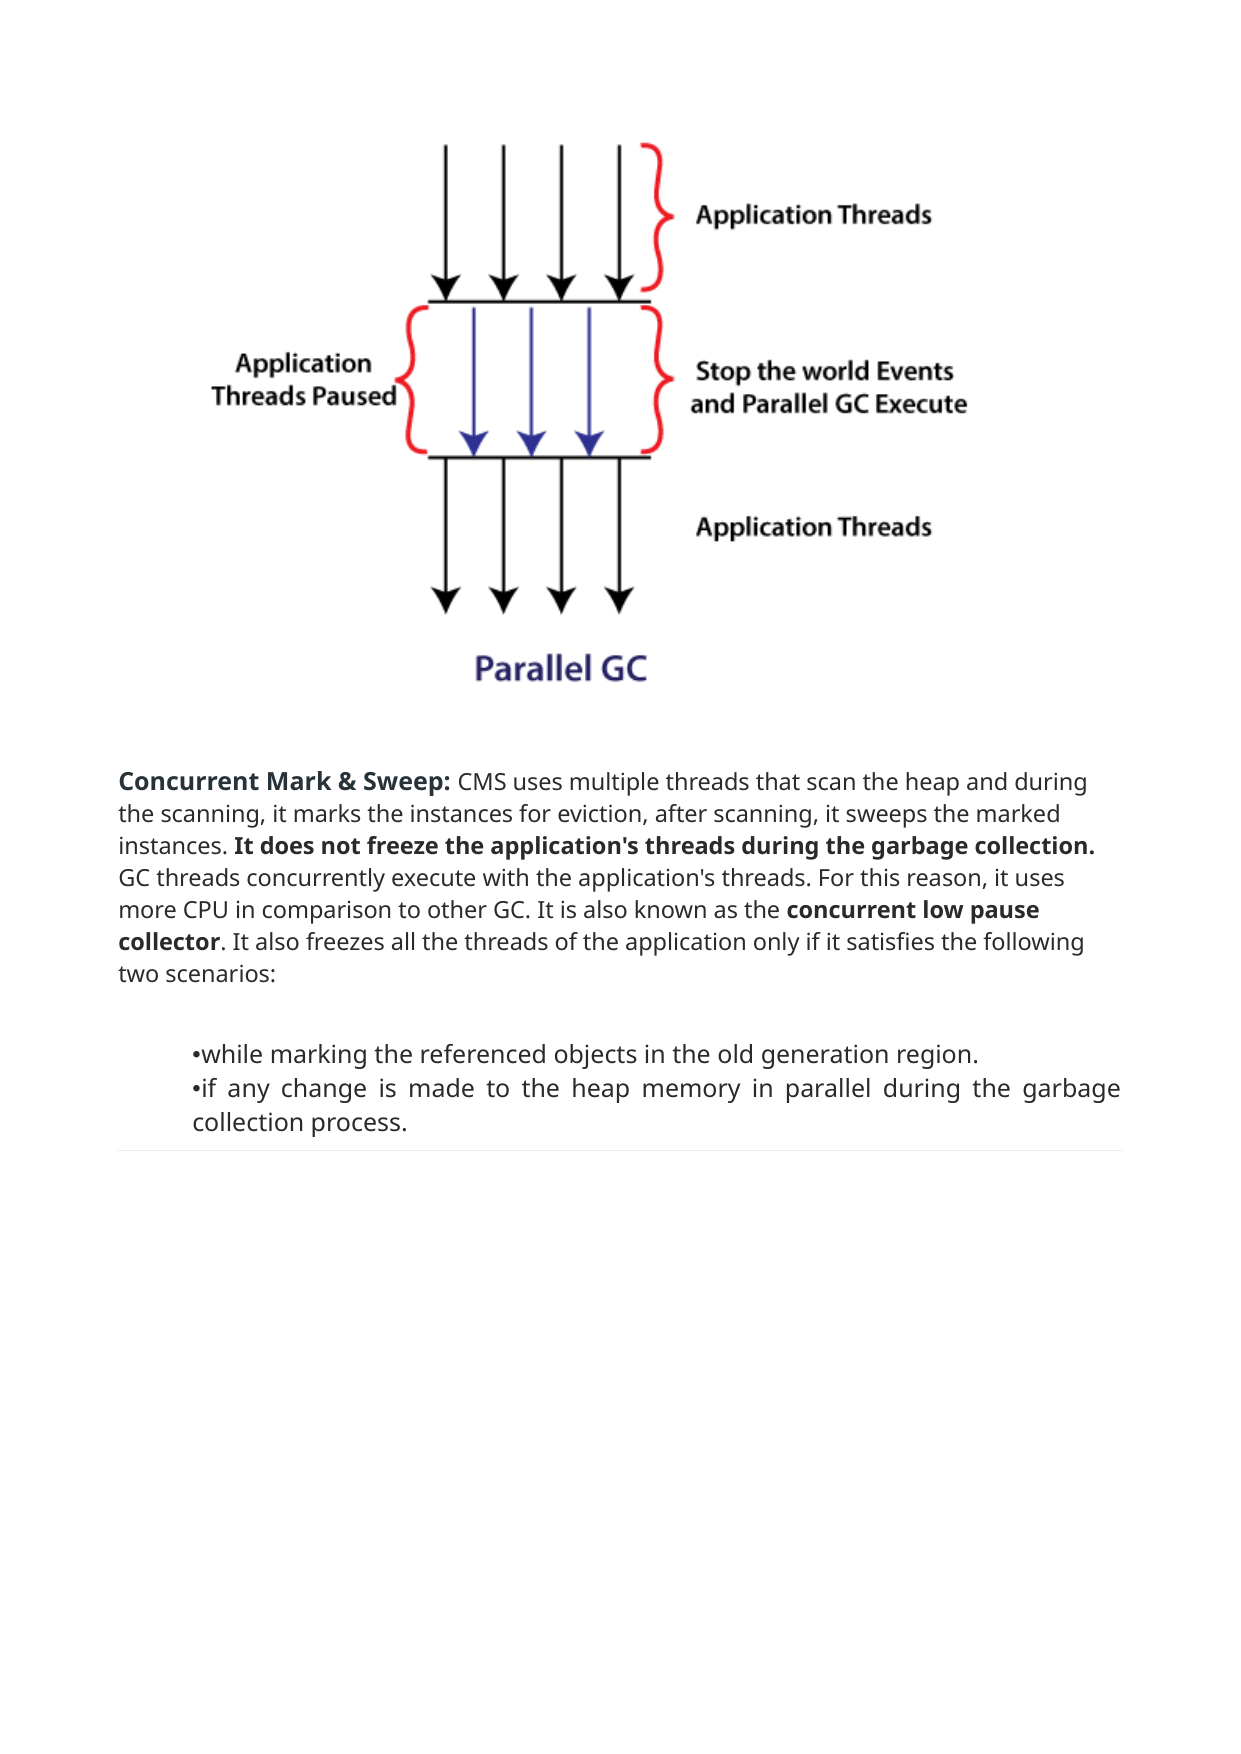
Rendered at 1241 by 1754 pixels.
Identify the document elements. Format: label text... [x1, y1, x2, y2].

picture [204, 118, 1036, 704]
subtitle Concurrent Mark & Sweep: CMS uses multiple threads that scan the heap and during the scanning, it marks the instances for eviction, after scanning, it sweeps the marked instances. It does not freeze the application's threads during the garbage collection. GC threads concurrently execute with the application's threads. For this reason, it uses more CPU in comparison to other GC. It is also known as the concurrent low pause collector. It also freezes all the threads of the application only if it satisfies the following two scenarios: [118, 763, 1122, 989]
list if any change is made to the heap memory in parallel during the garbage collection process. [118, 1071, 1122, 1150]
list while marking the referenced objects in the old generation region. [118, 1037, 1122, 1071]
